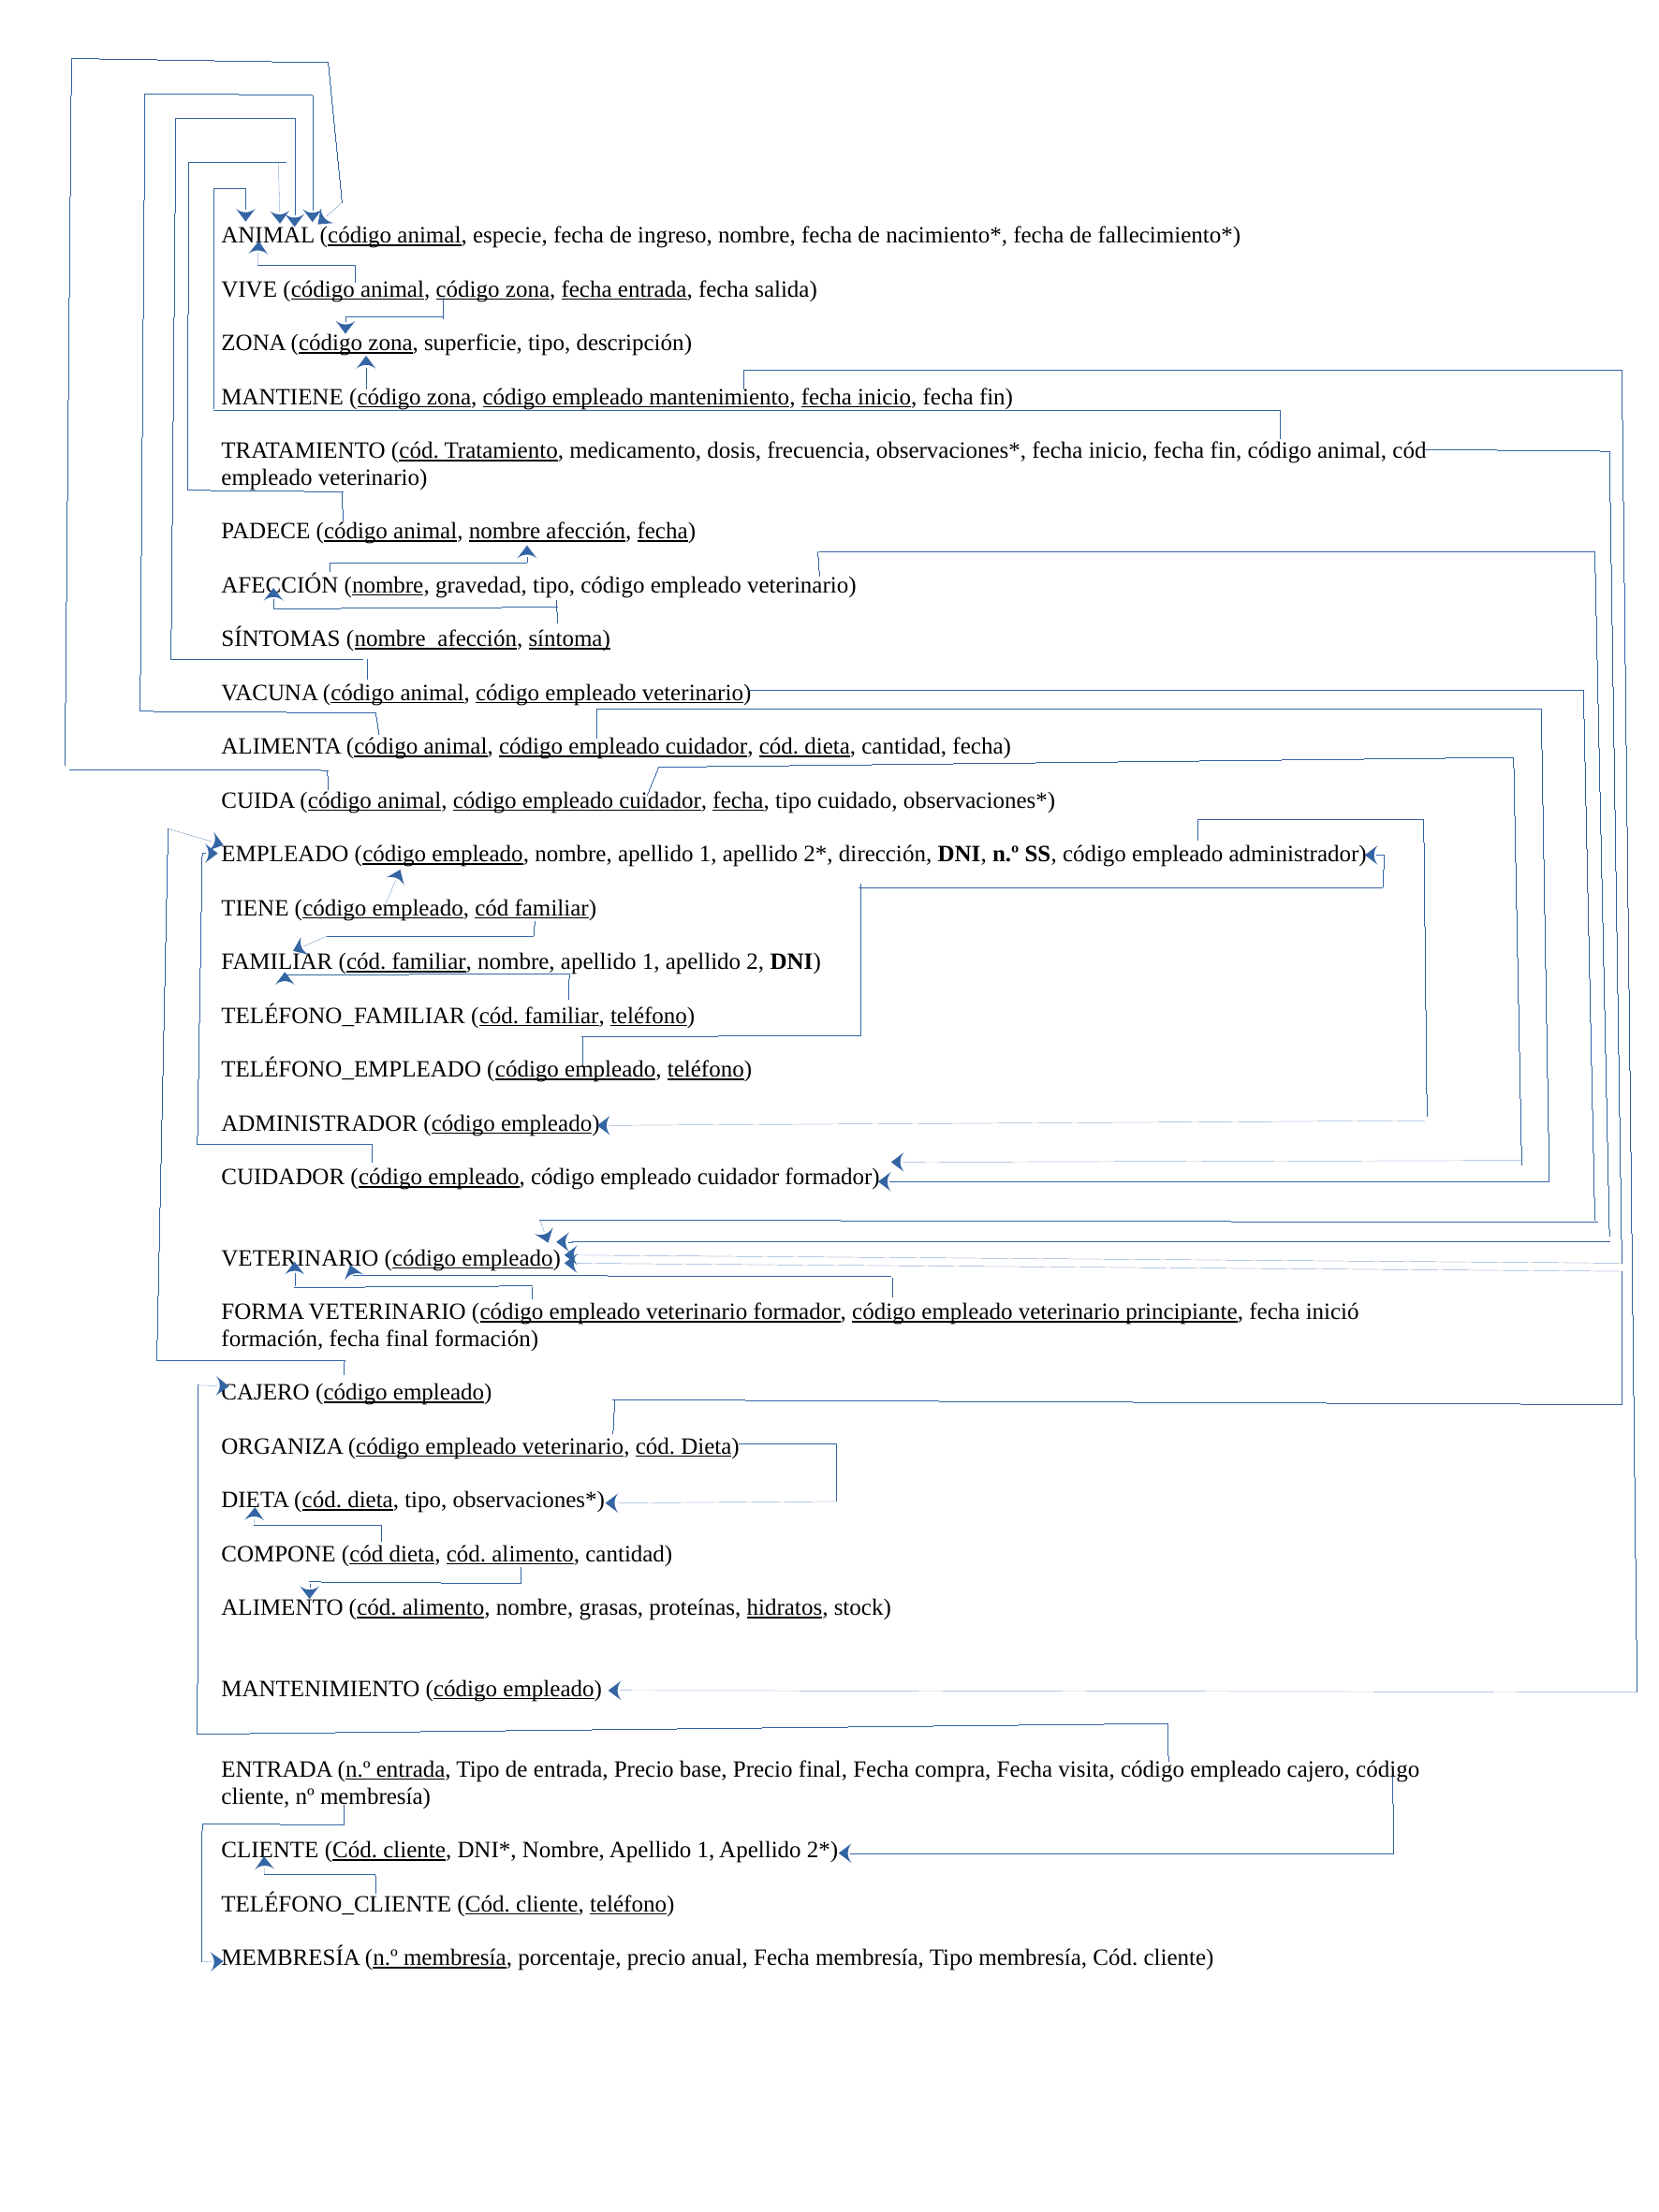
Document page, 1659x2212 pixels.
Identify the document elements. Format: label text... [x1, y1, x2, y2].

text MANTENIMIENTO (código empleado) [221, 1675, 1437, 1701]
text [574, 1264, 1352, 1270]
text ZONA (código zona, superficie, tipo, descripción) [221, 329, 1437, 356]
text CUIDA (código animal, código empleado cuidador, fecha, tipo cuidado, observaciones*) [221, 786, 1437, 813]
text ALIMENTO (cód. alimento, nombre, grasas, proteínas, hidratos, stock) [221, 1593, 1437, 1620]
text PADECE (código animal, nombre afección, fecha) [221, 517, 1437, 544]
text CAJERO (código empleado) [221, 1378, 1437, 1405]
text [861, 1002, 1437, 1029]
text [861, 947, 1425, 974]
text SÍNTOMAS (nombre_afección, síntoma) [221, 624, 1437, 652]
text TELÉFONO_CLIENTE (Cód. cliente, teléfono) [221, 1890, 1437, 1916]
text ALIMENTA (código animal, código empleado cuidador, cód. dieta, cantidad, fecha) [221, 732, 1437, 759]
text VACUNA (código animal, código empleado veterinario) [221, 679, 1437, 706]
text ENTRADA (n.º entrada, Tipo de entrada, Precio base, Precio final, Fecha compra, Fecha visita, código empleado cajero, código cliente, nº membresía) [221, 1755, 1437, 1809]
text [861, 894, 1424, 921]
text CUIDADOR (código empleado, código empleado cuidador formador) [221, 1163, 1437, 1190]
text TELÉFONO_EMPLEADO (código empleado, teléfono) [221, 1055, 1426, 1082]
text DIETA (cód. dieta, tipo, observaciones*) [221, 1486, 1437, 1513]
text AFECCIÓN (nombre, gravedad, tipo, código empleado veterinario) [221, 571, 1437, 598]
text CLIENTE (Cód. cliente, DNI*, Nombre, Apellido 1, Apellido 2*) [221, 1836, 1437, 1863]
text [575, 1255, 1437, 1269]
text MANTIENE (código zona, código empleado mantenimiento, fecha inicio, fecha fin) [221, 383, 1437, 409]
text MEMBRESÍA (n.º membresía, porcentaje, precio anual, Fecha membresía, Tipo membresía, Cód. cliente) [221, 1943, 1437, 1970]
text ANIMAL (código animal, especie, fecha de ingreso, nombre, fecha de nacimiento*, fecha de fallecimiento*) [221, 221, 1437, 248]
text TIENE (código empleado, cód familiar) [221, 894, 860, 921]
text [566, 1244, 1437, 1261]
text TELÉFONO_FAMILIAR (cód. familiar, teléfono) [221, 1002, 860, 1029]
text FAMILIAR (cód. familiar, nombre, apellido 1, apellido 2, DNI) [221, 947, 860, 974]
text COMPONE (cód dieta, cód. alimento, cantidad) [221, 1540, 1437, 1567]
text VETERINARIO (código empleado) [221, 1244, 572, 1270]
text FORMA VETERINARIO (código empleado veterinario formador, código empleado veterinario principiante, fecha inició formación, fecha final formación) [221, 1297, 1437, 1352]
text ORGANIZA (código empleado veterinario, cód. Dieta) [221, 1432, 1437, 1459]
text VIVE (código animal, código zona, fecha entrada, fecha salida) [221, 275, 1437, 301]
text EMPLEADO (código empleado, nombre, apellido 1, apellido 2*, dirección, DNI, n.º SS, código empleado administrador) [221, 840, 1437, 867]
text ADMINISTRADOR (código empleado) [221, 1109, 1437, 1136]
text TRATAMIENTO (cód. Tratamiento, medicamento, dosis, frecuencia, observaciones*, fecha inicio, fecha fin, código animal, cód empleado veterinario) [221, 436, 1437, 491]
